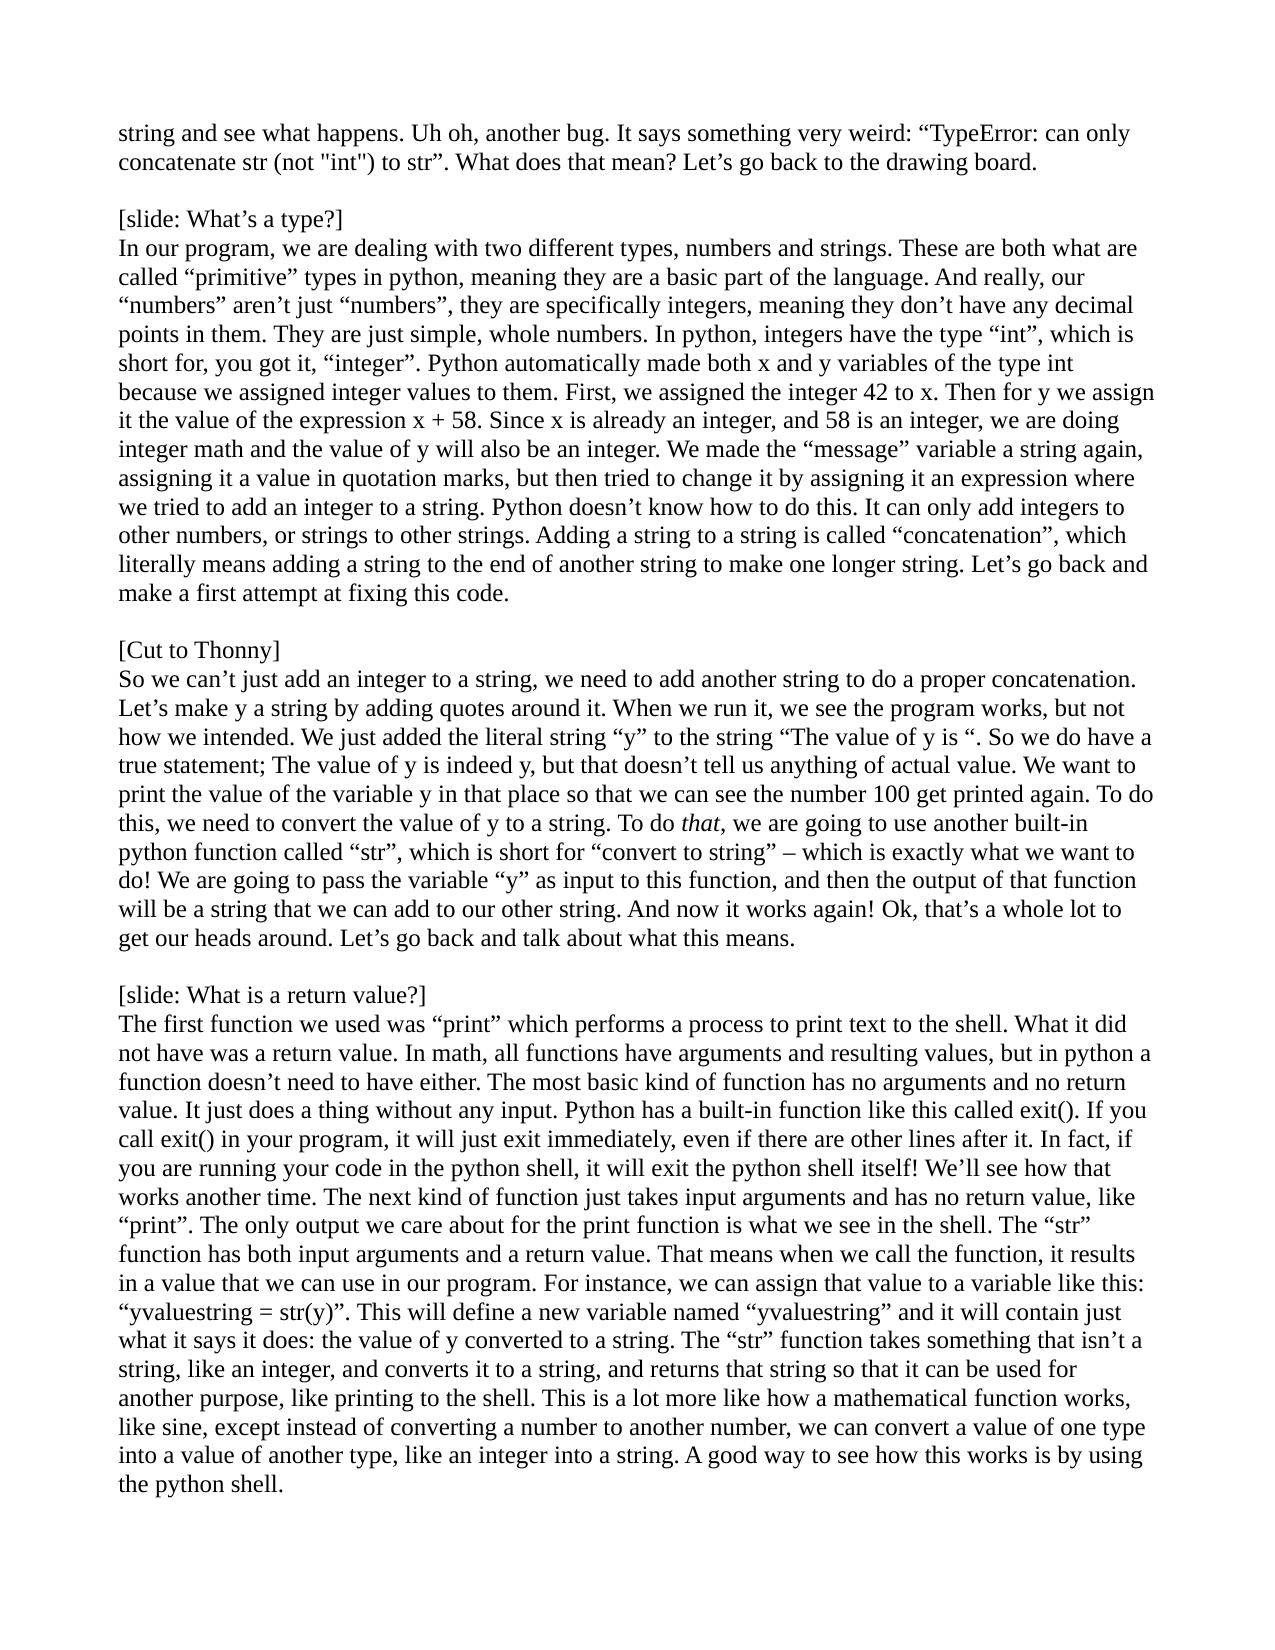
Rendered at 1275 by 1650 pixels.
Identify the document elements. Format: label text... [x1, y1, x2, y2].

text string and see what happens. Uh oh, another bug. It says something very weird: “TypeError: can only concatenate str (not "int") to str”. What does that mean? Let’s go back to the drawing board. [118, 118, 1157, 176]
text So we can’t just add an integer to a string, we need to add another string to do a proper concatenation. Let’s make y a string by adding quotes around it. When we run it, we see the program works, but not how we intended. We just added the literal string “y” to the string “The value of y is “. So we do have a true statement; The value of y is indeed y, but that doesn’t tell us anything of actual value. We want to print the value of the variable y in that place so that we can see the number 100 get printed again. To do this, we need to convert the value of y to a string. To do that, we are going to use another built-in python function called “str”, which is short for “convert to string” – which is exactly what we want to do! We are going to pass the variable “y” as input to this function, and then the output of that function will be a string that we can add to our other string. And now it works again! Ok, that’s a whole lot to get our heads around. Let’s go back and talk about what this means. [118, 664, 1157, 952]
text [Cut to Thonny] [118, 636, 1157, 664]
text In our program, we are dealing with two different types, numbers and strings. These are both what are called “primitive” types in python, meaning they are a basic part of the language. And really, our “numbers” aren’t just “numbers”, they are specifically integers, meaning they don’t have any decimal points in them. They are just simple, whole numbers. In python, integers have the type “int”, which is short for, you got it, “integer”. Python automatically made both x and y variables of the type int because we assigned integer values to them. First, we assigned the integer 42 to x. Then for y we assign it the value of the expression x + 58. Since x is already an integer, and 58 is an integer, we are doing integer math and the value of y will also be an integer. We made the “message” variable a string again, assigning it a value in quotation marks, but then tried to change it by assigning it an expression where we tried to add an integer to a string. Python doesn’t know how to do this. It can only add integers to other numbers, or strings to other strings. Adding a string to a string is called “concatenation”, which literally means adding a string to the end of another string to make one longer string. Let’s go back and make a first attempt at fixing this code. [118, 233, 1157, 607]
text [slide: What’s a type?] [118, 204, 1157, 233]
text [slide: What is a return value?] [118, 981, 1157, 1009]
text The first function we used was “print” which performs a process to print text to the shell. What it did not have was a return value. In math, all functions have arguments and resulting values, but in python a function doesn’t need to have either. The most basic kind of function has no arguments and no return value. It just does a thing without any input. Python has a built-in function like this called exit(). If you call exit() in your program, it will just exit immediately, even if there are other lines after it. In fact, if you are running your code in the python shell, it will exit the python shell itself! We’ll see how that works another time. The next kind of function just takes input arguments and has no return value, like “print”. The only output we care about for the print function is what we see in the shell. The “str” function has both input arguments and a return value. That means when we call the function, it results in a value that we can use in our program. For instance, we can assign that value to a variable like this: “yvaluestring = str(y)”. This will define a new variable named “yvaluestring” and it will contain just what it says it does: the value of y converted to a string. The “str” function takes something that isn’t a string, like an integer, and converts it to a string, and returns that string so that it can be used for another purpose, like printing to the shell. This is a lot more like how a mathematical function works, like sine, except instead of converting a number to another number, we can convert a value of one type into a value of another type, like an integer into a string. A good way to see how this works is by using the python shell. [118, 1009, 1157, 1498]
